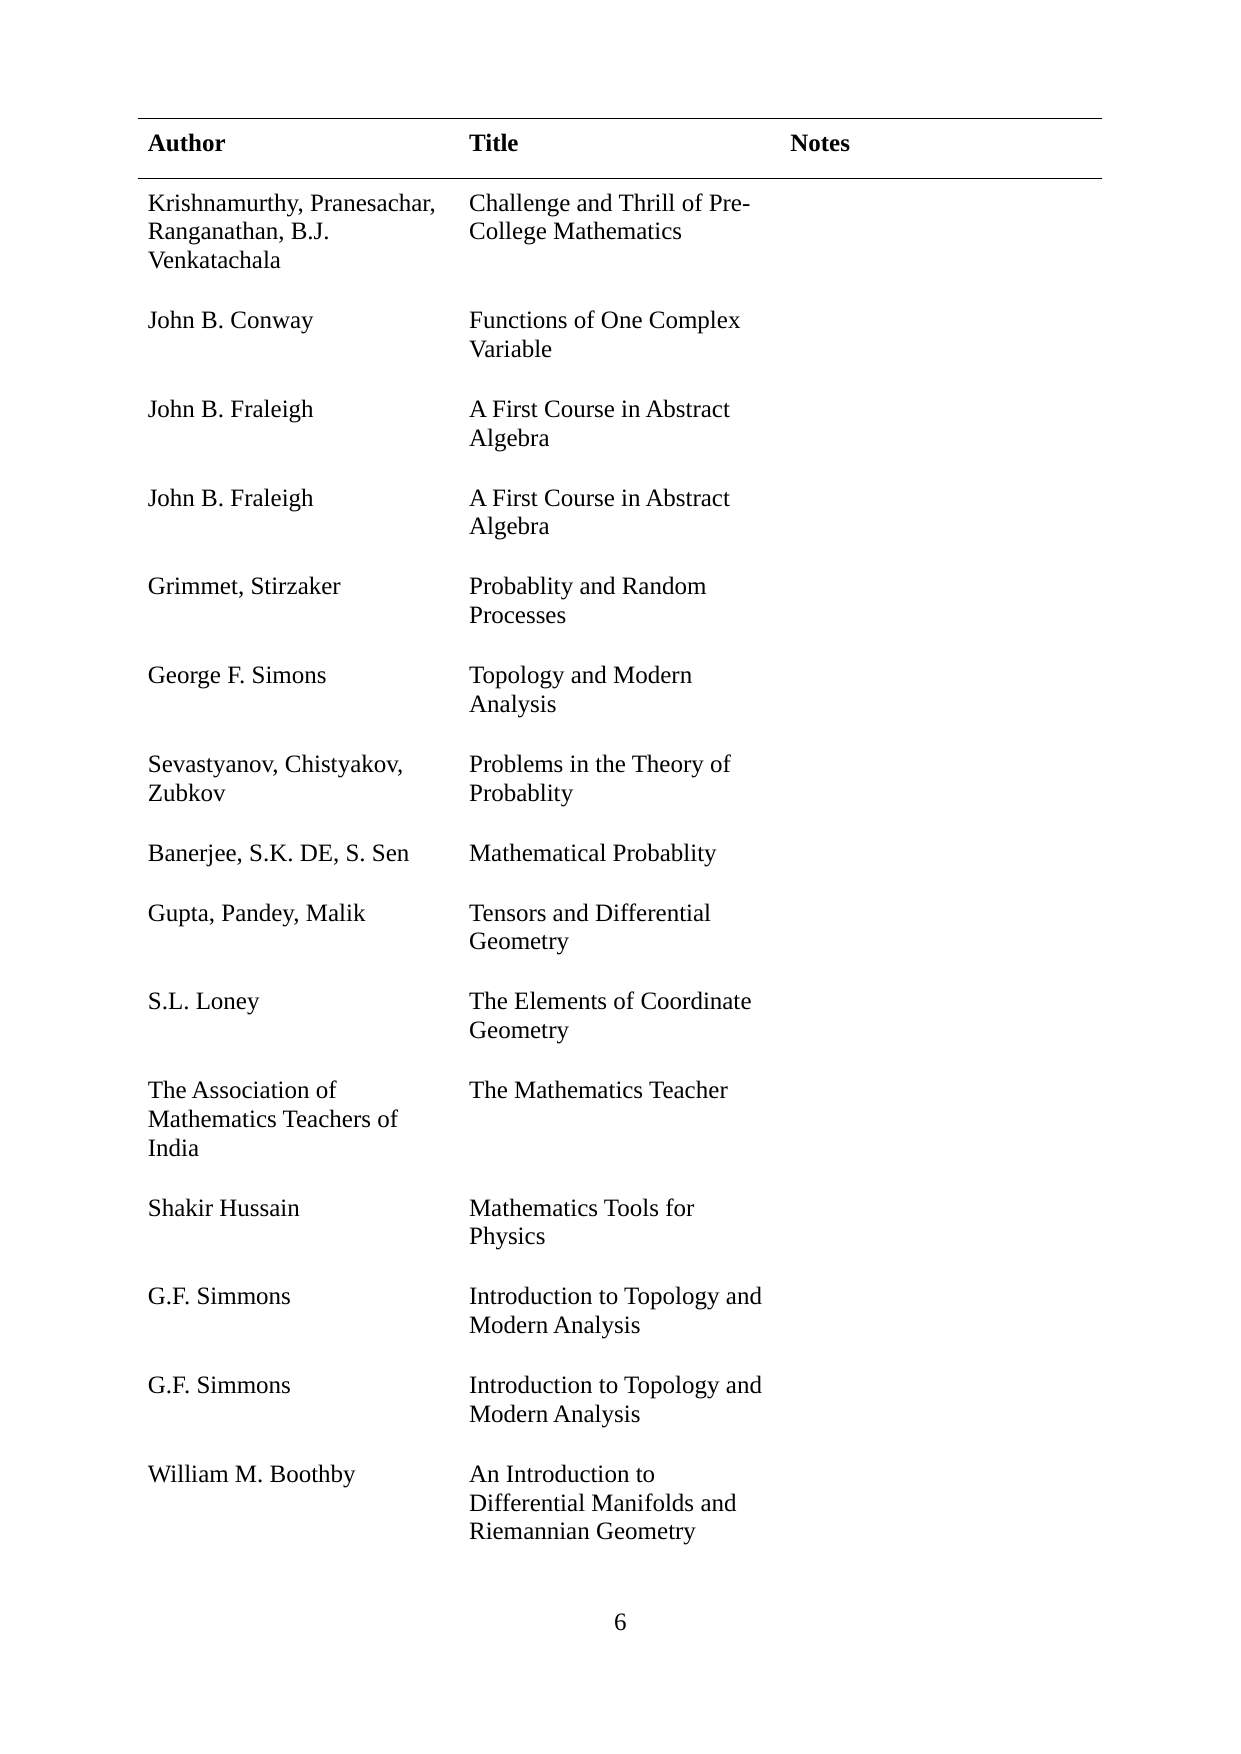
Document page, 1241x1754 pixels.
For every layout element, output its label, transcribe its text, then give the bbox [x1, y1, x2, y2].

table_cell Problems in the Theory of Probablity [460, 740, 781, 828]
table_cell [781, 1272, 1102, 1361]
table_cell William M. Boothby [138, 1450, 459, 1567]
table_cell Grimmet, Stirzaker [138, 562, 459, 651]
table_cell G.F. Simmons [138, 1361, 459, 1449]
table_cell [781, 651, 1102, 739]
table_cell [781, 385, 1102, 473]
table_cell The Mathematics Teacher [460, 1066, 781, 1183]
table_cell Topology and Modern Analysis [460, 651, 781, 739]
table_cell George F. Simons [138, 651, 459, 739]
table_cell Functions of One Complex Variable [460, 296, 781, 384]
table_header Notes [781, 119, 1102, 178]
table_cell The Association of Mathematics Teachers of India [138, 1066, 459, 1183]
table_cell [781, 1183, 1102, 1272]
table_cell Tensors and Differential Geometry [460, 888, 781, 977]
table_cell The Elements of Coordinate Geometry [460, 977, 781, 1066]
table_cell [781, 888, 1102, 977]
table_cell A First Course in Abstract Algebra [460, 385, 781, 473]
table_cell [781, 562, 1102, 651]
table_cell John B. Fraleigh [138, 473, 459, 562]
table_cell [781, 296, 1102, 384]
table_cell [781, 1450, 1102, 1567]
table_cell John B. Fraleigh [138, 385, 459, 473]
table_cell Krishnamurthy, Pranesachar, Ranganathan, B.J. Venkatachala [138, 179, 459, 296]
table_cell Mathematics Tools for Physics [460, 1183, 781, 1272]
table_cell Introduction to Topology and Modern Analysis [460, 1361, 781, 1449]
table_cell [781, 1066, 1102, 1183]
table_cell Mathematical Probablity [460, 828, 781, 888]
table_cell [781, 828, 1102, 888]
table_cell S.L. Loney [138, 977, 459, 1066]
table_cell Sevastyanov, Chistyakov, Zubkov [138, 740, 459, 828]
table_cell Challenge and Thrill of Pre-College Mathematics [460, 179, 781, 296]
table_cell An Introduction to Differential Manifolds and Riemannian Geometry [460, 1450, 781, 1567]
table_cell Introduction to Topology and Modern Analysis [460, 1272, 781, 1361]
table_cell [781, 740, 1102, 828]
table_cell [781, 977, 1102, 1066]
table_cell [781, 179, 1102, 296]
table_cell John B. Conway [138, 296, 459, 384]
table_cell G.F. Simmons [138, 1272, 459, 1361]
table_cell Gupta, Pandey, Malik [138, 888, 459, 977]
table_cell Probablity and Random Processes [460, 562, 781, 651]
table_cell Shakir Hussain [138, 1183, 459, 1272]
table_header Title [460, 119, 781, 178]
table_cell [781, 473, 1102, 562]
table_cell A First Course in Abstract Algebra [460, 473, 781, 562]
table_cell Banerjee, S.K. DE, S. Sen [138, 828, 459, 888]
table_cell [781, 1361, 1102, 1449]
table_header Author [138, 119, 459, 178]
